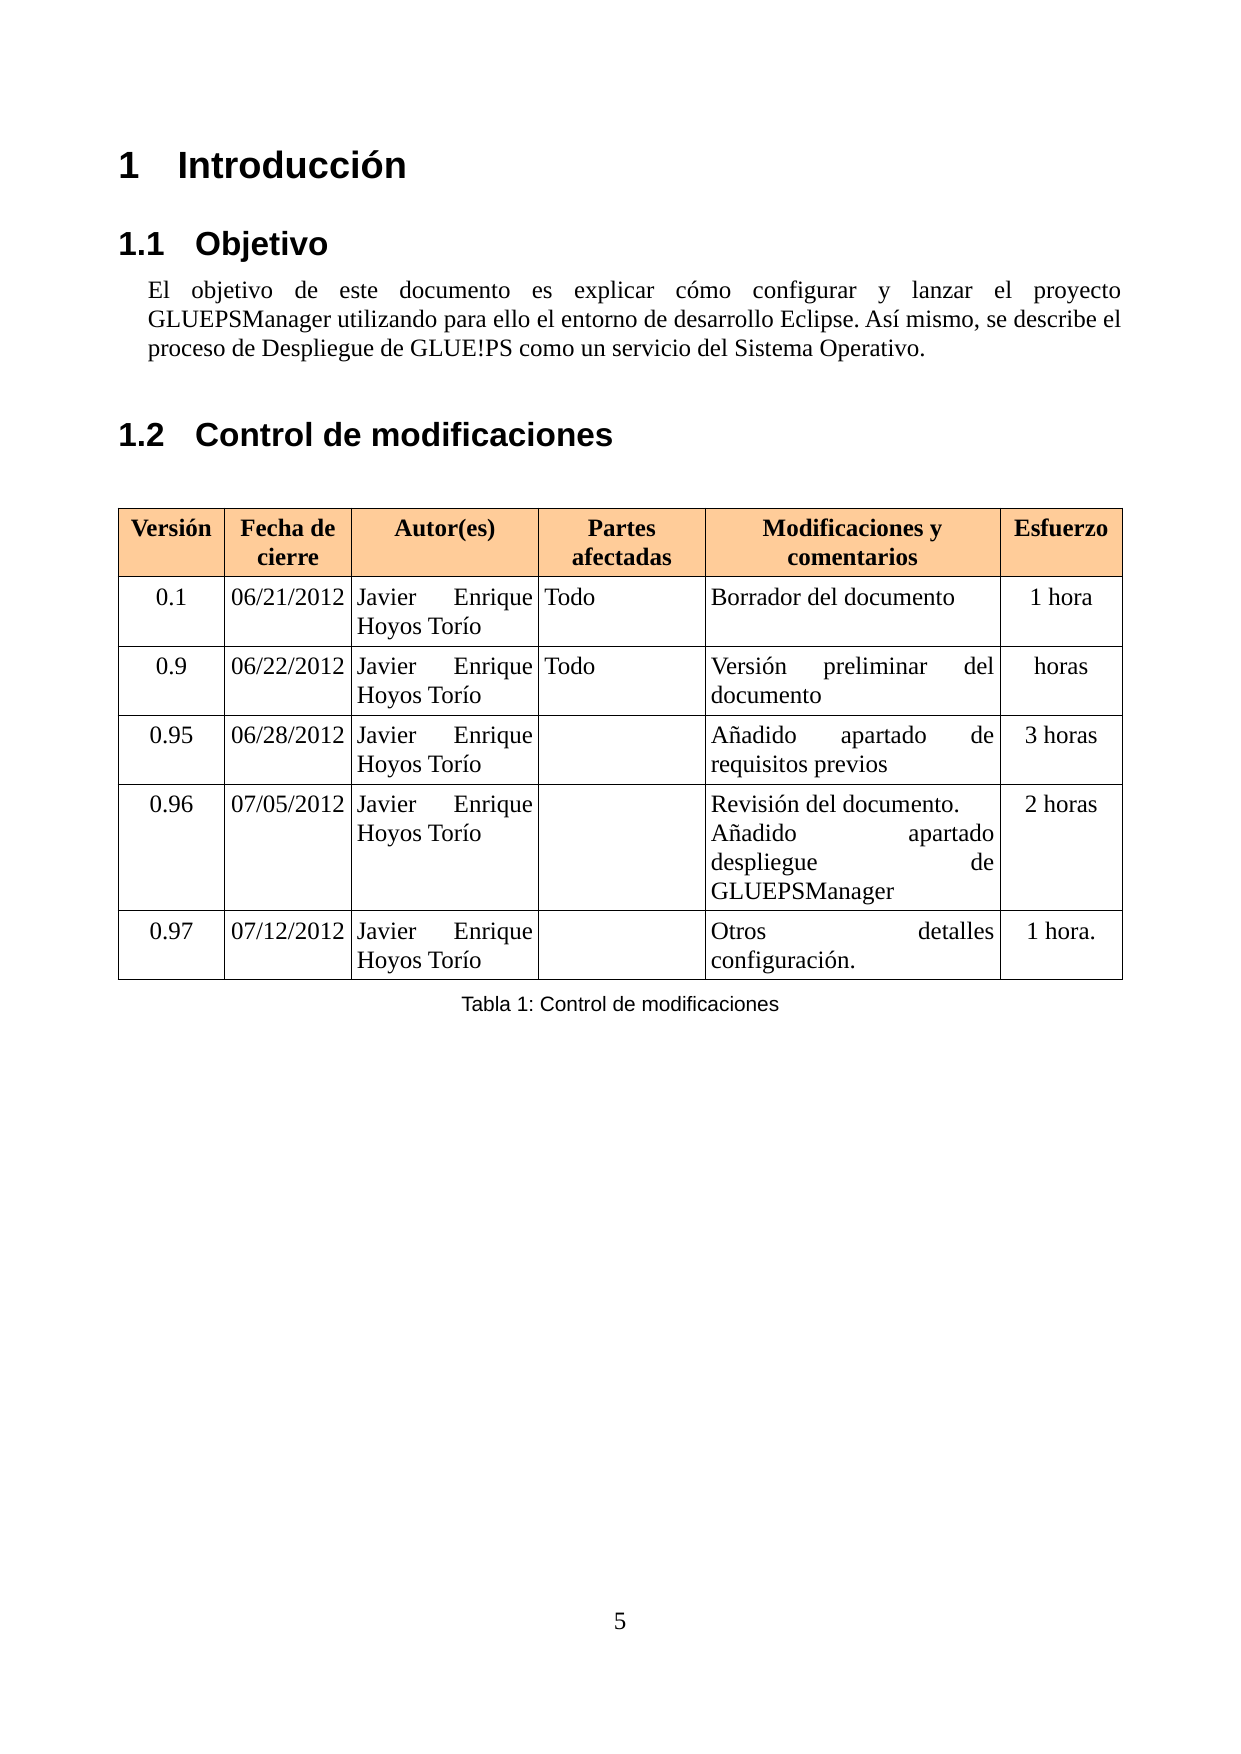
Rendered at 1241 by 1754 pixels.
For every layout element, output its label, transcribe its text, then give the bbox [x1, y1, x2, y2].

table_cell 05/07/2012 [225, 785, 351, 910]
table_cell 28/06/2012 [225, 716, 351, 784]
subtitle Introducción [118, 143, 1122, 187]
table_header Esfuerzo [1001, 509, 1122, 576]
text El objetivo de este documento es explicar cómo configurar y lanzar el proyecto GLUEPSManager utilizando para ello el entorno de desarrollo Eclipse. Así mismo, se describe el proceso de Despliegue de GLUE!PS como un servicio del Sistema Operativo. [148, 275, 1122, 361]
table_cell horas [1001, 647, 1122, 714]
table_cell 0.97 [119, 911, 224, 979]
table_cell 1 hora [1001, 577, 1122, 646]
table_cell 0.1 [119, 577, 224, 646]
table_header Versión [119, 509, 224, 576]
table_header Modificaciones y comentarios [706, 509, 1000, 576]
table_cell Javier Enrique Hoyos Torío [352, 716, 538, 784]
table_cell Otros detalles configuración. [706, 911, 1000, 979]
table_cell Todo [539, 647, 705, 714]
table_cell Revisión del documento. Añadido apartado despliegue de GLUEPSManager [706, 785, 1000, 910]
text Tabla 1: Control de modificaciones [118, 992, 1122, 1016]
table_cell Javier Enrique Hoyos Torío [352, 911, 538, 979]
table_cell Javier Enrique Hoyos Torío [352, 647, 538, 714]
table_cell Borrador del documento [706, 577, 1000, 646]
table_cell Javier Enrique Hoyos Torío [352, 577, 538, 646]
table_cell Añadido apartado de requisitos previos [706, 716, 1000, 784]
table_cell 12/07/2012 [225, 911, 351, 979]
table_cell Versión preliminar del documento [706, 647, 1000, 714]
table_cell [539, 716, 705, 784]
table_cell 2 horas [1001, 785, 1122, 910]
subtitle Control de modificaciones [118, 415, 1122, 454]
table_header Fecha de cierre [225, 509, 351, 576]
table_cell 0.96 [119, 785, 224, 910]
table_cell [539, 911, 705, 979]
table_cell [539, 785, 705, 910]
table_cell 3 horas [1001, 716, 1122, 784]
table_cell 1 hora. [1001, 911, 1122, 979]
subtitle Objetivo [118, 224, 1122, 263]
table_header Partes afectadas [539, 509, 705, 576]
table_cell 22/06/2012 [225, 647, 351, 714]
table_cell 21/06/2012 [225, 577, 351, 646]
table_cell 0.95 [119, 716, 224, 784]
table_cell Javier Enrique Hoyos Torío [352, 785, 538, 910]
table_header Autor(es) [352, 509, 538, 576]
table_cell Todo [539, 577, 705, 646]
table_cell 0.9 [119, 647, 224, 714]
